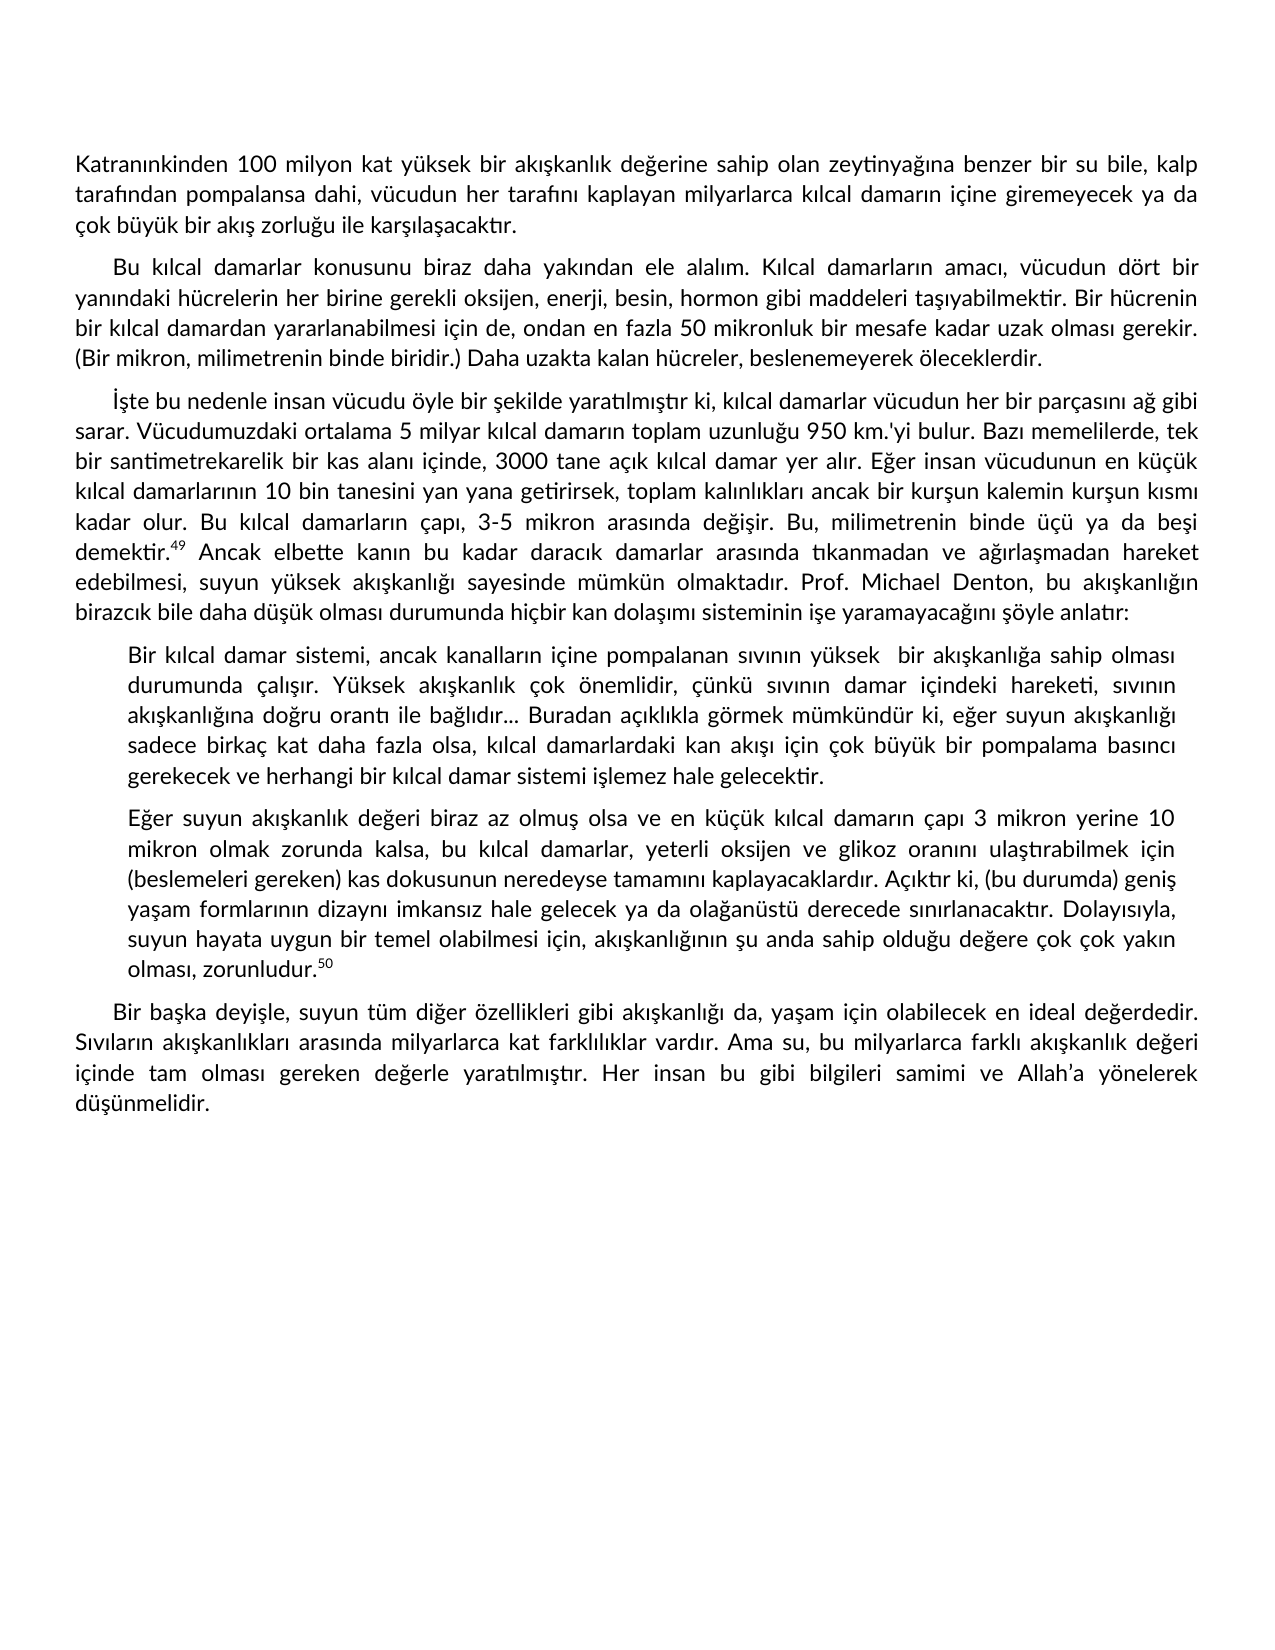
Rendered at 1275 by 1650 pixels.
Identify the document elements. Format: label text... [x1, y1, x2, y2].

text Eğer suyun akışkanlık değeri biraz az olmuş olsa ve en küçük kılcal damarın çapı 3 mikron yerine 10 mikron olmak zorunda kalsa, bu kılcal damarlar, yeterli oksijen ve glikoz oranını ulaştırabilmek için (beslemeleri gereken) kas dokusunun neredeyse tamamını kaplayacaklardır. Açıktır ki, (bu durumda) geniş yaşam formlarının dizaynı imkansız hale gelecek ya da olağanüstü derecede sınırlanacaktır. Dolayısıyla, suyun hayata uygun bir temel olabilmesi için, akışkanlığının şu anda sahip olduğu değere çok çok yakın olması, zorunludur.50 [127, 804, 1177, 983]
text Bir başka deyişle, suyun tüm diğer özellikleri gibi akışkanlığı da, yaşam için olabilecek en ideal değerdedir. Sıvıların akışkanlıkları arasında milyarlarca kat farklılıklar vardır. Ama su, bu milyarlarca farklı akışkanlık değeri içinde tam olması gereken değerle yaratılmıştır. Her insan bu gibi bilgileri samimi ve Allah’a yönelerek düşünmelidir. [75, 998, 1200, 1116]
text İşte bu nedenle insan vücudu öyle bir şekilde yaratılmıştır ki, kılcal damarlar vücudun her bir parçasını ağ gibi sarar. Vücudumuzdaki ortalama 5 milyar kılcal damarın toplam uzunluğu 950 km.'yi bulur. Bazı memelilerde, tek bir santimetrekarelik bir kas alanı içinde, 3000 tane açık kılcal damar yer alır. Eğer insan vücudunun en küçük kılcal damarlarının 10 bin tanesini yan yana getirirsek, toplam kalınlıkları ancak bir kurşun kalemin kurşun kısmı kadar olur. Bu kılcal damarların çapı, 3-5 mikron arasında değişir. Bu, milimetrenin binde üçü ya da beşi demektir.49 Ancak elbette kanın bu kadar daracık damarlar arasında tıkanmadan ve ağırlaşmadan hareket edebilmesi, suyun yüksek akışkanlığı sayesinde mümkün olmaktadır. Prof. Michael Denton, bu akışkanlığın birazcık bile daha düşük olması durumunda hiçbir kan dolaşımı sisteminin işe yaramayacağını şöyle anlatır: [75, 386, 1200, 625]
text Katranınkinden 100 milyon kat yüksek bir akışkanlık değerine sahip olan zeytinyağına benzer bir su bile, kalp tarafından pompalansa dahi, vücudun her tarafını kaplayan milyarlarca kılcal damarın içine giremeyecek ya da çok büyük bir akış zorluğu ile karşılaşacaktır. [75, 150, 1200, 238]
text Bu kılcal damarlar konusunu biraz daha yakından ele alalım. Kılcal damarların amacı, vücudun dört bir yanındaki hücrelerin her birine gerekli oksijen, enerji, besin, hormon gibi maddeleri taşıyabilmektir. Bir hücrenin bir kılcal damardan yararlanabilmesi için de, ondan en fazla 50 mikronluk bir mesafe kadar uzak olması gerekir. (Bir mikron, milimetrenin binde biridir.) Daha uzakta kalan hücreler, beslenemeyerek öleceklerdir. [75, 253, 1200, 371]
text Bir kılcal damar sistemi, ancak kanalların içine pompalanan sıvının yüksek bir akışkanlığa sahip olması durumunda çalışır. Yüksek akışkanlık çok önemlidir, çünkü sıvının damar içindeki hareketi, sıvının akışkanlığına doğru orantı ile bağlıdır... Buradan açıklıkla görmek mümkündür ki, eğer suyun akışkanlığı sadece birkaç kat daha fazla olsa, kılcal damarlardaki kan akışı için çok büyük bir pompalama basıncı gerekecek ve herhangi bir kılcal damar sistemi işlemez hale gelecektir. [127, 641, 1177, 789]
